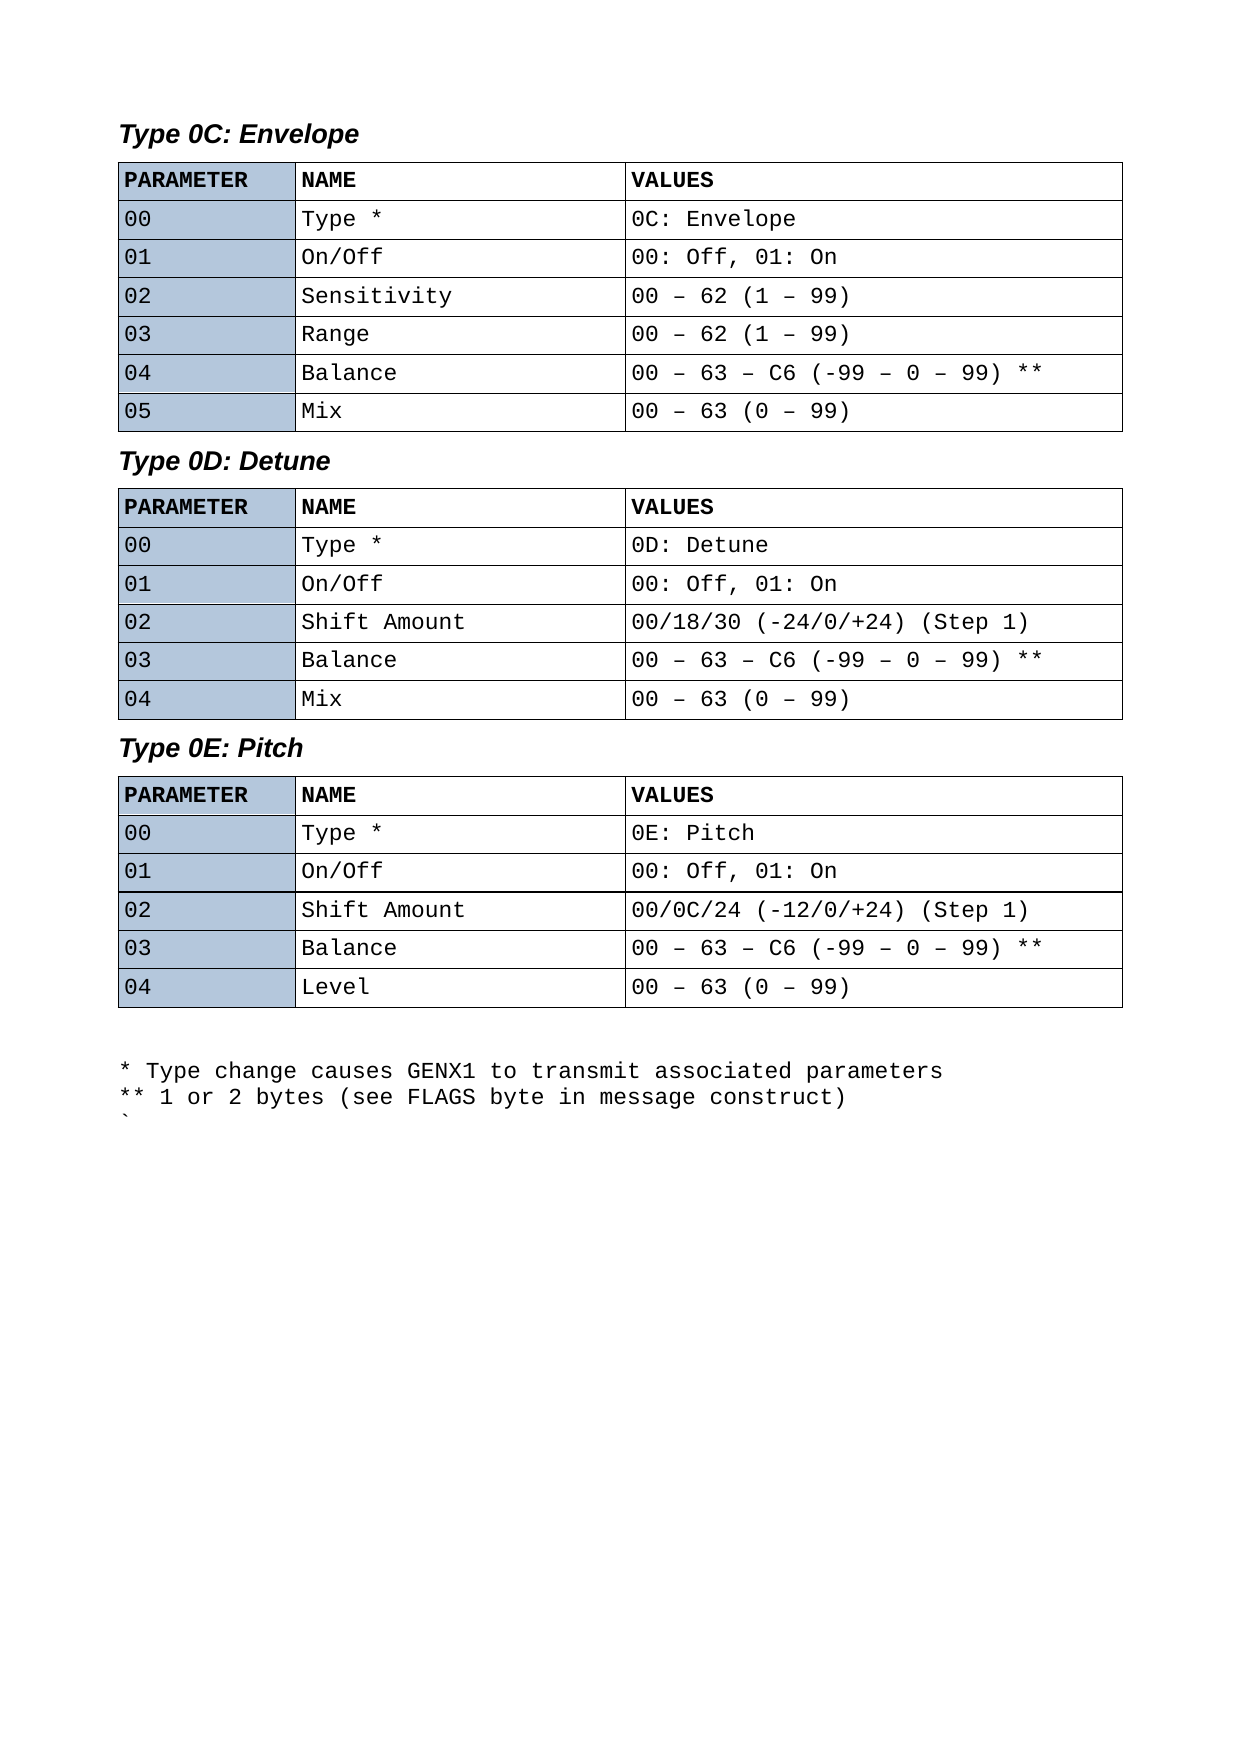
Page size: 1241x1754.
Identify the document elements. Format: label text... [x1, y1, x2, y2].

table_cell 00: Off, 01: On [626, 854, 1122, 891]
table_cell 00/0C/24 (-12/0/+24) (Step 1) [626, 893, 1122, 930]
table_cell On/Off [296, 566, 625, 603]
table_header PARAMETER [119, 163, 295, 200]
table_cell 00 – 63 – C6 (-99 – 0 – 99) ** [626, 355, 1122, 392]
text ` [118, 1112, 1122, 1137]
table_cell Type * [296, 528, 625, 565]
table_cell Shift Amount [296, 605, 625, 642]
table_cell 02 [119, 893, 295, 930]
table_header NAME [296, 163, 625, 200]
table_cell Range [296, 317, 625, 354]
table_cell Shift Amount [296, 893, 625, 930]
table_cell Mix [296, 681, 625, 719]
text * Type change causes GENX1 to transmit associated parameters [118, 1060, 1122, 1086]
table_cell 00 – 63 – C6 (-99 – 0 – 99) ** [626, 931, 1122, 968]
table_cell 00 – 62 (1 – 99) [626, 278, 1122, 316]
table_cell On/Off [296, 240, 625, 277]
table_cell Balance [296, 643, 625, 680]
text ** 1 or 2 bytes (see FLAGS byte in message construct) [118, 1086, 1122, 1112]
table_header VALUES [626, 163, 1122, 200]
table_cell 01 [119, 854, 295, 891]
table_cell 03 [119, 317, 295, 354]
subtitle Type 0C: Envelope [118, 118, 1122, 149]
table_cell 00 – 63 (0 – 99) [626, 681, 1122, 719]
table_cell 02 [119, 605, 295, 642]
table_cell 00/18/30 (-24/0/+24) (Step 1) [626, 605, 1122, 642]
table_header PARAMETER [119, 489, 295, 527]
table_header VALUES [626, 777, 1122, 814]
table_cell 00 [119, 201, 295, 239]
table_cell Type * [296, 816, 625, 853]
table_header NAME [296, 489, 625, 527]
table_cell Balance [296, 355, 625, 392]
table_cell 02 [119, 278, 295, 316]
table_cell 00: Off, 01: On [626, 566, 1122, 603]
table_cell 00 – 63 (0 – 99) [626, 969, 1122, 1007]
table_cell Mix [296, 394, 625, 431]
table_cell 01 [119, 566, 295, 603]
table_cell 0C: Envelope [626, 201, 1122, 239]
table_cell 0D: Detune [626, 528, 1122, 565]
table_cell 0E: Pitch [626, 816, 1122, 853]
table_cell On/Off [296, 854, 625, 891]
table_header NAME [296, 777, 625, 814]
table_cell 04 [119, 969, 295, 1007]
table_cell 00: Off, 01: On [626, 240, 1122, 277]
table_cell 00 – 63 – C6 (-99 – 0 – 99) ** [626, 643, 1122, 680]
table_cell 00 [119, 528, 295, 565]
subtitle Type 0E: Pitch [118, 732, 1122, 764]
table_cell 04 [119, 355, 295, 392]
table_cell 04 [119, 681, 295, 719]
table_header PARAMETER [119, 777, 295, 814]
table_cell 01 [119, 240, 295, 277]
table_cell 03 [119, 643, 295, 680]
table_cell Sensitivity [296, 278, 625, 316]
table_cell Level [296, 969, 625, 1007]
table_cell Balance [296, 931, 625, 968]
subtitle Type 0D: Detune [118, 444, 1122, 476]
table_cell Type * [296, 201, 625, 239]
table_cell 05 [119, 394, 295, 431]
table_cell 00 [119, 816, 295, 853]
table_cell 03 [119, 931, 295, 968]
table_header VALUES [626, 489, 1122, 527]
table_cell 00 – 63 (0 – 99) [626, 394, 1122, 431]
table_cell 00 – 62 (1 – 99) [626, 317, 1122, 354]
